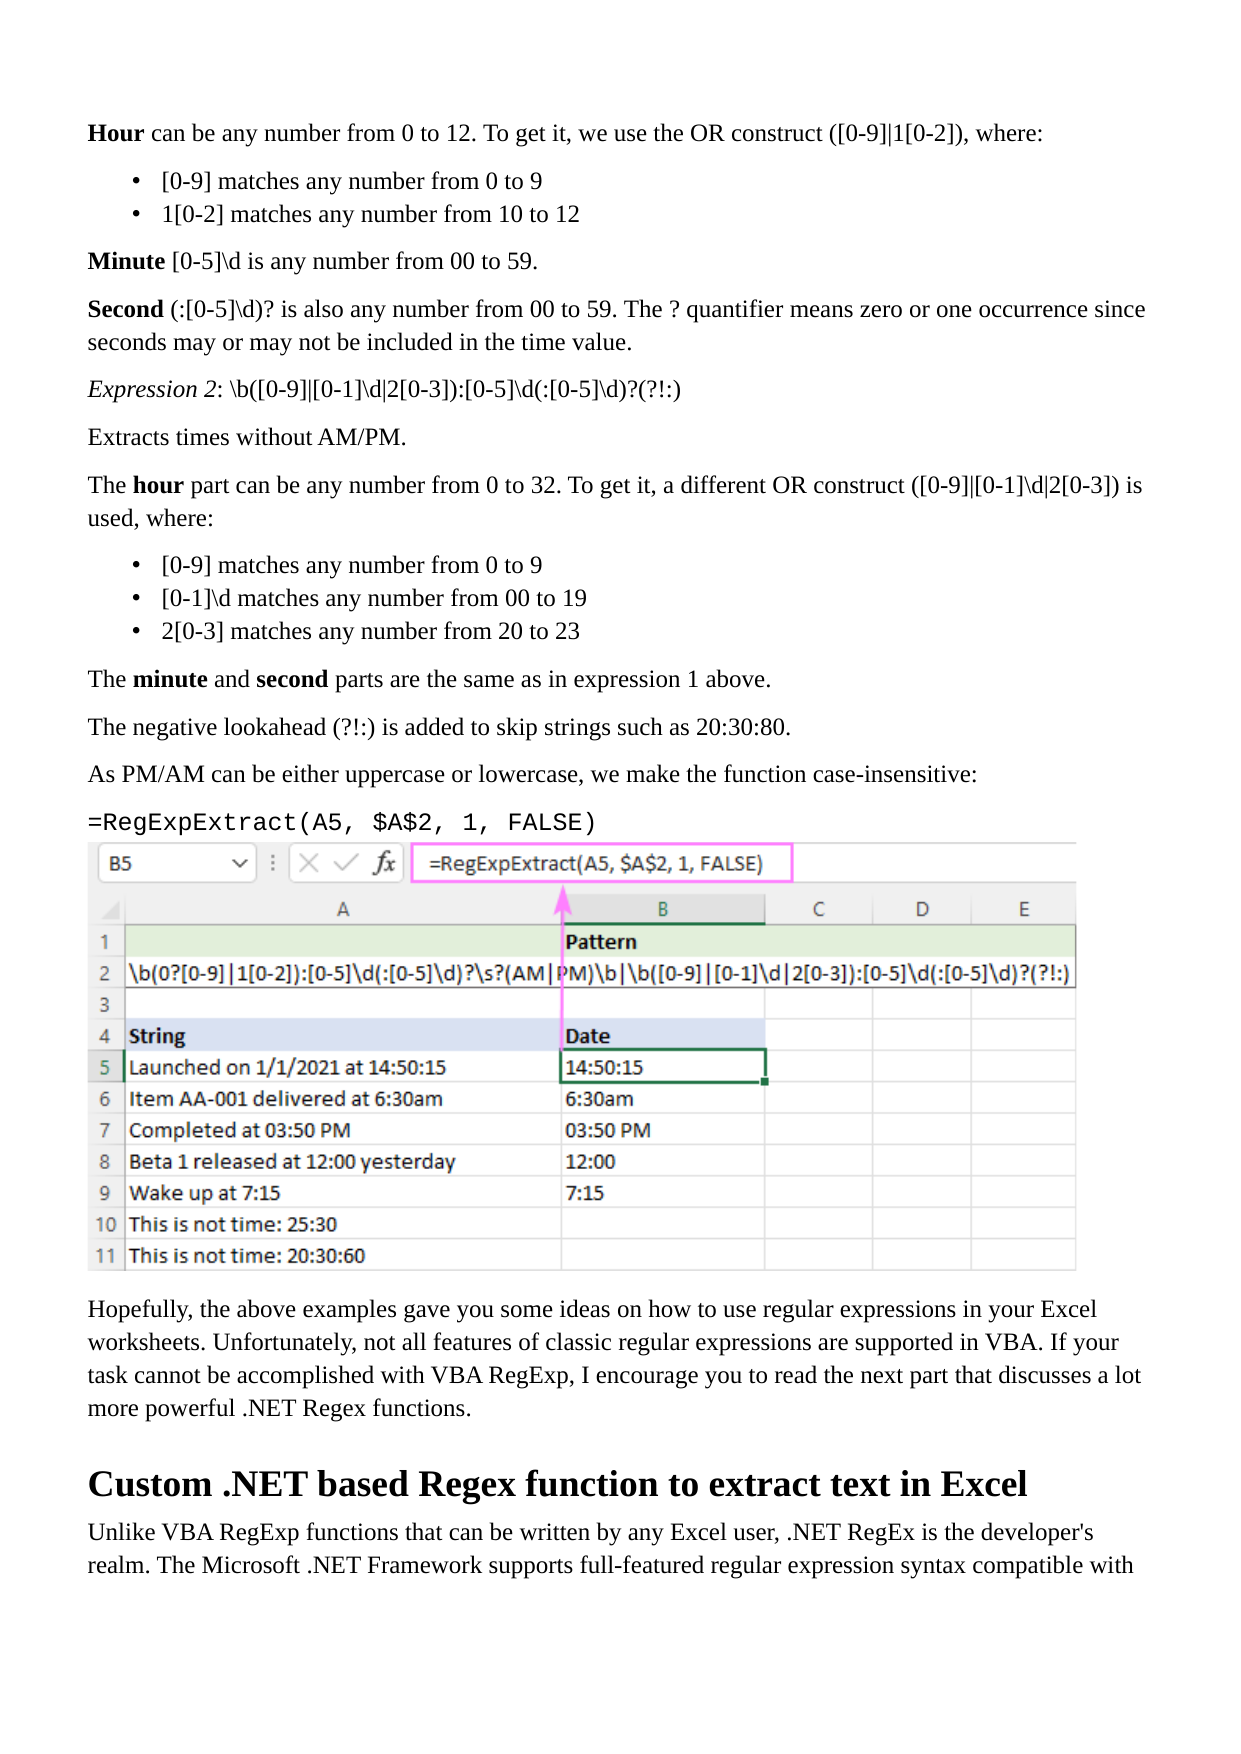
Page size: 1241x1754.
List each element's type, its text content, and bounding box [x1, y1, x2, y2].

picture [87, 842, 1077, 1271]
text Hopefully, the above examples gave you some ideas on how to use regular expressions in your Excel worksheets. Unfortunately, not all features of classic regular expressions are supported in VBA. If your task cannot be accomplished with VBA RegExp, I encourage you to read the next part that discusses a lot more powerful .NET Regex functions. [87, 1294, 1162, 1422]
text As PM/AM can be either uppercase or lowercase, we make the function case-insensitive: [87, 759, 1162, 788]
text Hour can be any number from 0 to 12. To get it, we use the OR construct ([0-9]|1[0-2]), where: [87, 118, 1162, 147]
text The hour part can be any number from 0 to 32. To get it, a different OR construct ([0-9]|[0-1]\d|2[0-3]) is used, where: [87, 470, 1162, 532]
text The minute and second parts are the same as in expression 1 above. [87, 664, 1162, 693]
text Minute [0-5]\d is any number from 00 to 59. [87, 246, 1162, 275]
list 1[0-2] matches any number from 10 to 12 [132, 199, 1162, 227]
text =RegExpExtract(A5, $A$2, 1, FALSE) [87, 807, 1162, 1276]
text The negative lookahead (?!:) is added to skip strings such as 20:30:80. [87, 712, 1162, 740]
text Expression 2: \b([0-9]|[0-1]\d|2[0-3]):[0-5]\d(:[0-5]\d)?(?!:) [87, 374, 1162, 403]
subtitle Custom .NET based Regex function to extract text in Excel [87, 1462, 1162, 1505]
list 2[0-3] matches any number from 20 to 23 [132, 616, 1162, 645]
list [0-9] matches any number from 0 to 9 [132, 166, 1162, 194]
text Extracts times without AM/PM. [87, 422, 1162, 451]
list [0-1]\d matches any number from 00 to 19 [132, 583, 1162, 612]
list [0-9] matches any number from 0 to 9 [132, 550, 1162, 579]
text Unlike VBA RegExp functions that can be written by any Excel user, .NET RegEx is the developer's realm. The Microsoft .NET Framework supports full-featured regular expression syntax compatible with [87, 1517, 1162, 1579]
text Second (:[0-5]\d)? is also any number from 00 to 59. The ? quantifier means zero or one occurrence since seconds may or may not be included in the time value. [87, 294, 1162, 356]
